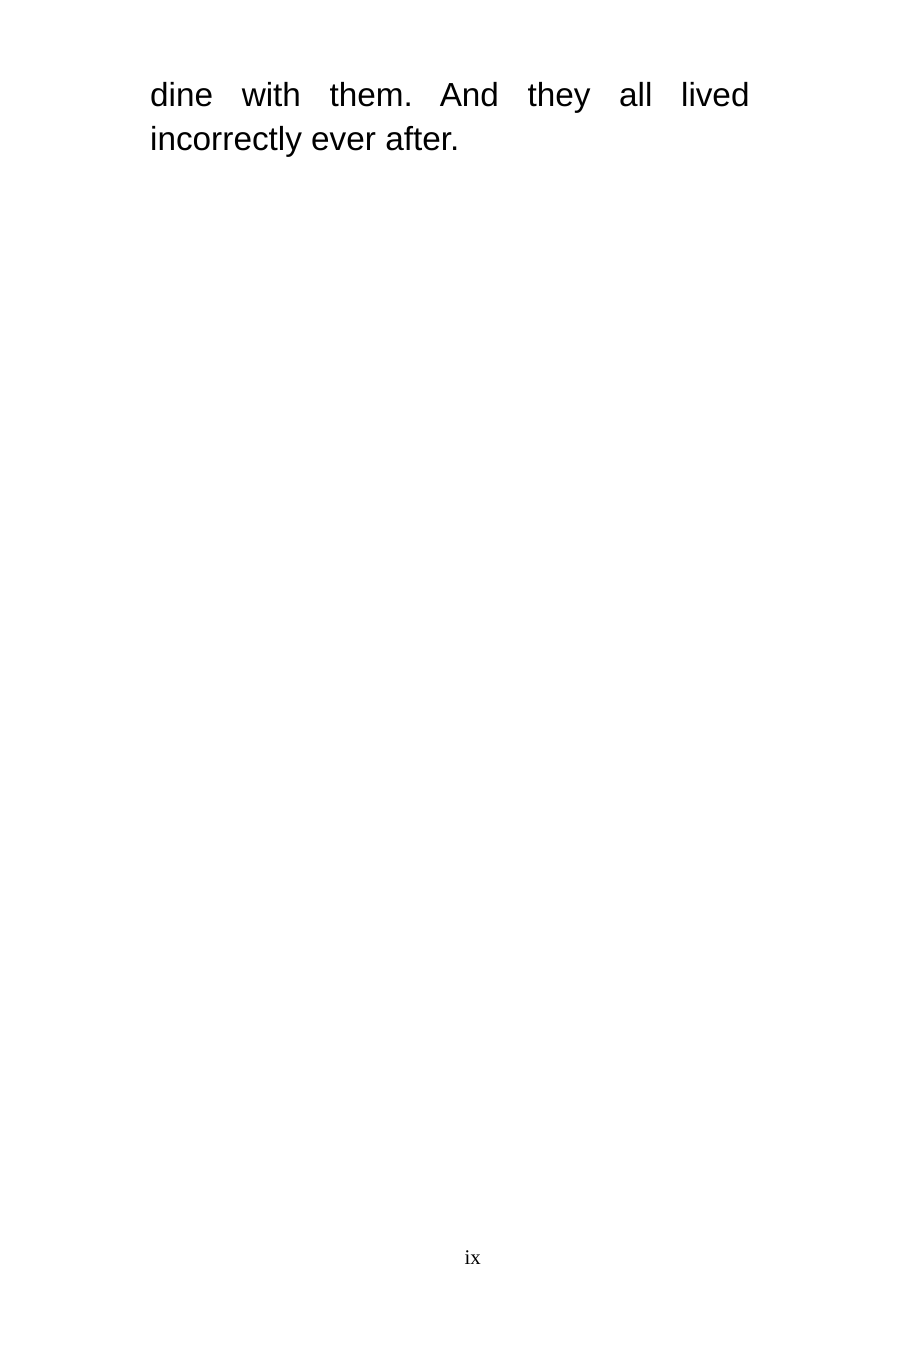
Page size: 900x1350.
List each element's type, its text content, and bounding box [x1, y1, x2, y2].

text dine with them. And they all lived incorrectly ever after. [150, 75, 750, 158]
